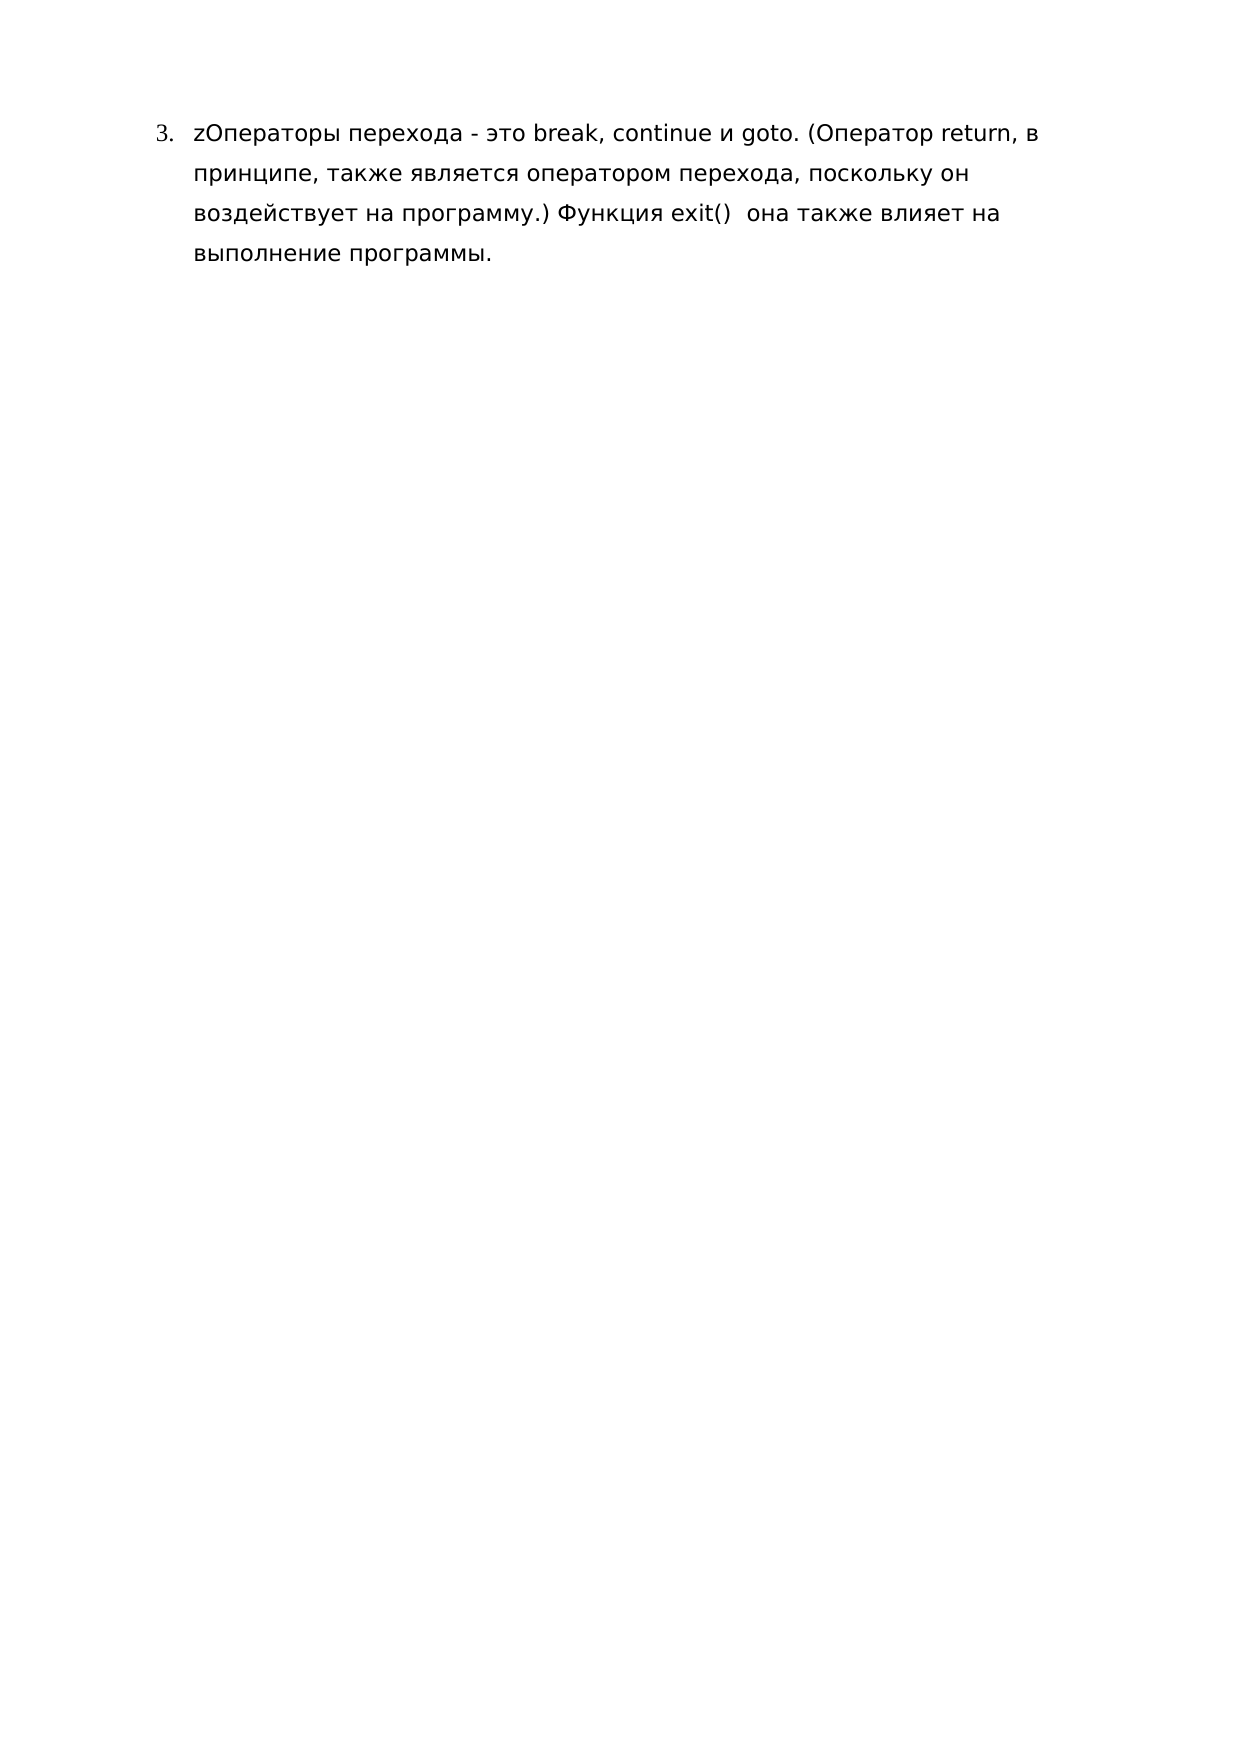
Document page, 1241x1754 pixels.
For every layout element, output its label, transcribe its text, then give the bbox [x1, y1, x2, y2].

list zОператоры перехода - это break, continue и goto. (Оператор return, в принципе, также является оператором перехода, поскольку он воздействует на программу.) Функция exit() она также влияет на выполнение программы. [156, 118, 1122, 267]
